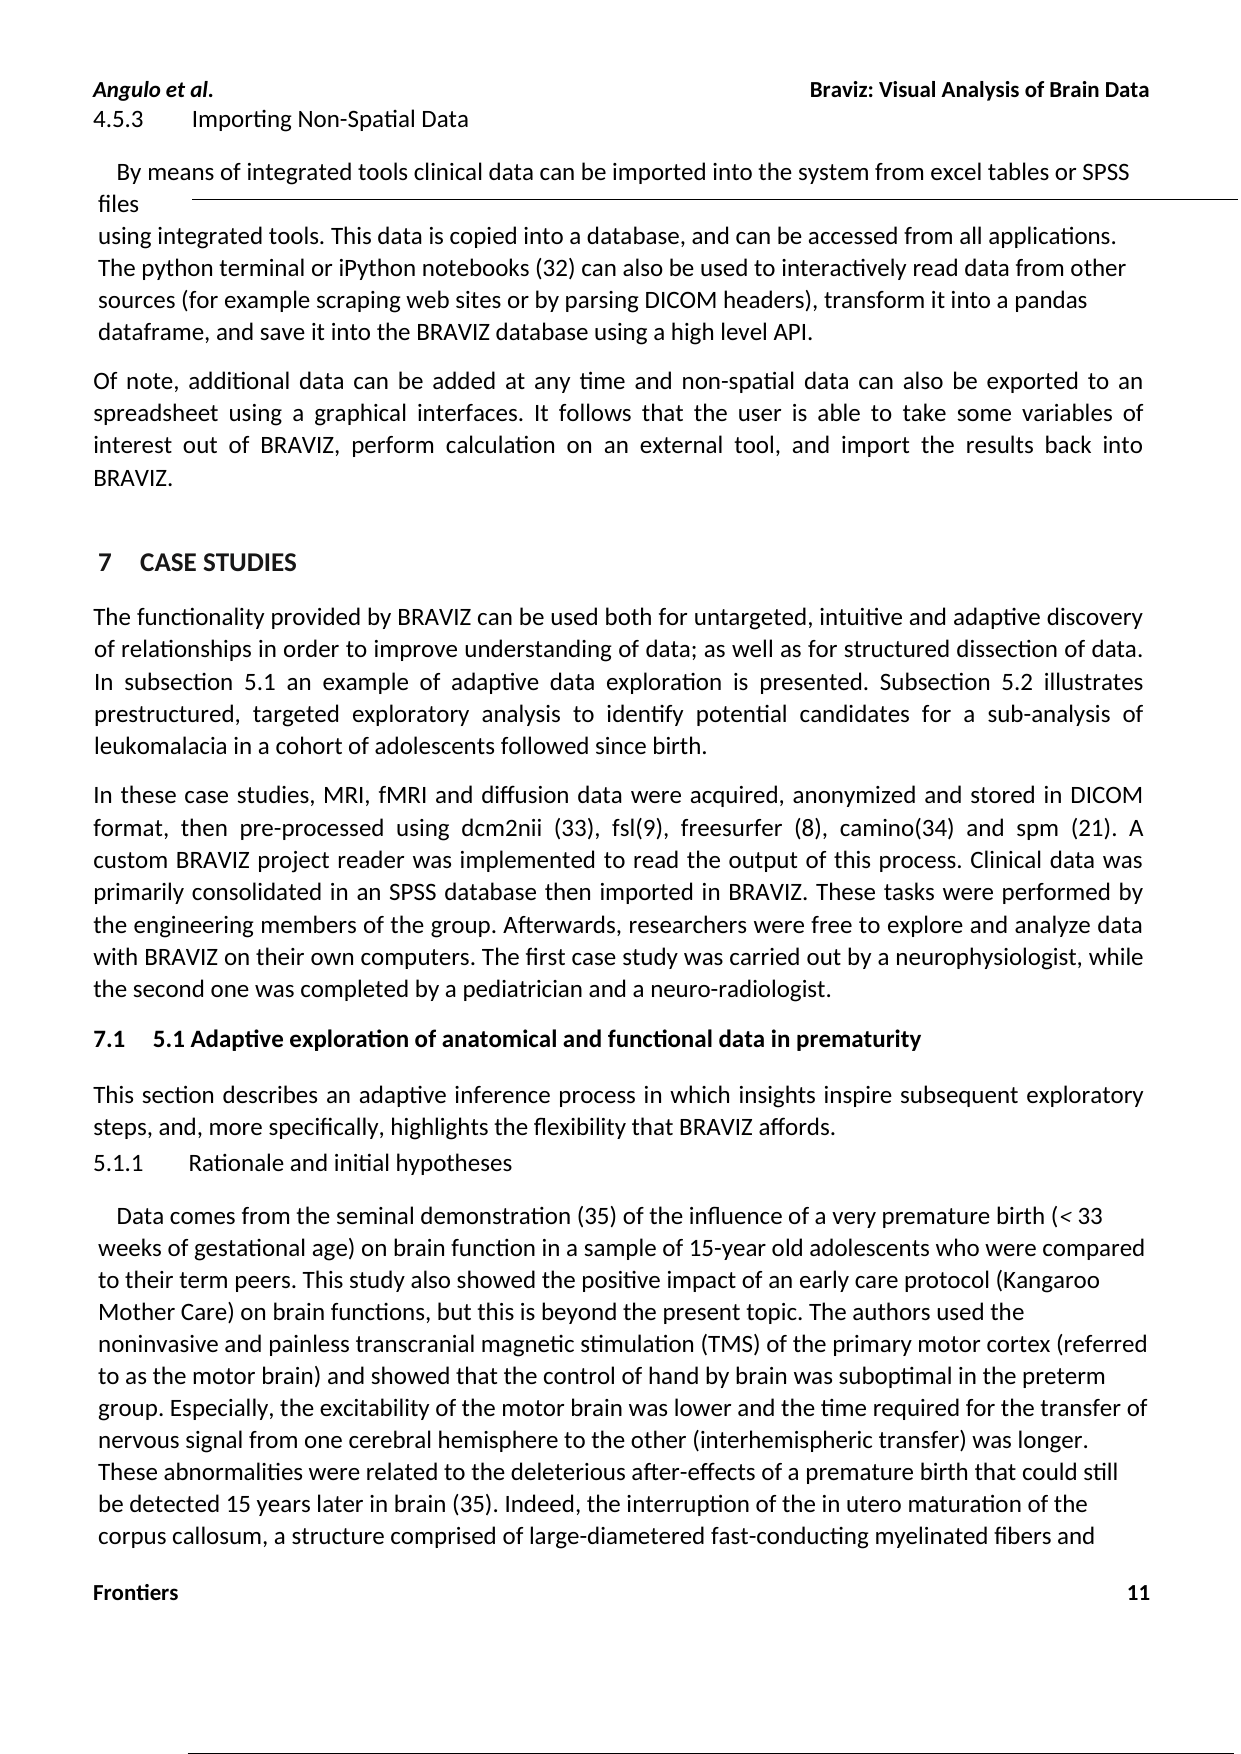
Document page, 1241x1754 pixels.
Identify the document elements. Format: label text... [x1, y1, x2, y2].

text In these case studies, MRI, fMRI and diffusion data were acquired, anonymized and stored in DICOM format, then pre-processed using dcm2nii (33), fsl(9), freesurfer (8), camino(34) and spm (21). A custom BRAVIZ project reader was implemented to read the output of this process. Clinical data was primarily consolidated in an SPSS database then imported in BRAVIZ. These tasks were performed by the engineering members of the group. Afterwards, researchers were free to explore and analyze data with BRAVIZ on their own computers. The first case study was carried out by a neurophysiologist, while the second one was completed by a pediatrician and a neuro-radiologist. [93, 779, 1145, 1004]
text Data comes from the seminal demonstration (35) of the influence of a very premature birth (< 33 weeks of gestational age) on brain function in a sample of 15-year old adolescents who were compared to their term peers. This study also showed the positive impact of an early care protocol (Kangaroo Mother Care) on brain functions, but this is beyond the present topic. The authors used the noninvasive and painless transcranial magnetic stimulation (TMS) of the primary motor cortex (referred to as the motor brain) and showed that the control of hand by brain was suboptimal in the preterm group. Especially, the excitability of the motor brain was lower and the time required for the transfer of nervous signal from one cerebral hemisphere to the other (interhemispheric transfer) was longer. These abnormalities were related to the deleterious after-effects of a premature birth that could still be detected 15 years later in brain (35). Indeed, the interruption of the in utero maturation of the corpus callosum, a structure comprised of large-diametered fast-conducting myelinated fibers and [98, 1200, 1150, 1550]
text Of note, additional data can be added at any time and non-spatial data can also be exported to an spreadsheet using a graphical interfaces. It follows that the user is able to take some variables of interest out of BRAVIZ, perform calculation on an external tool, and import the results back into BRAVIZ. [93, 365, 1145, 492]
text This section describes an adaptive inference process in which insights inspire subsequent exploratory steps, and, more specifically, highlights the flexibility that BRAVIZ affords. [93, 1079, 1145, 1142]
text 4.5.3 Importing Non-Spatial Data [93, 103, 1150, 133]
text 5.1.1 Rationale and initial hypotheses [93, 1147, 1150, 1178]
text The functionality provided by BRAVIZ can be used both for untargeted, intuitive and adaptive discovery of relationships in order to improve understanding of data; as well as for structured dissection of data. In subsection 5.1 an example of adaptive data exploration is presented. Subsection 5.2 illustrates prestructured, targeted exploratory analysis to identify potential candidates for a sub-analysis of leukomalacia in a cohort of adolescents followed since birth. [93, 601, 1145, 761]
subtitle CASE STUDIES [98, 545, 1150, 578]
text By means of integrated tools clinical data can be imported into the system from excel tables or SPSS files using integrated tools. This data is copied into a database, and can be accessed from all applications. The python terminal or iPython notebooks (32) can also be used to interactively read data from other sources (for example scraping web sites or by parsing DICOM headers), transform it into a pandas dataframe, and save it into the BRAVIZ database using a high level API. [98, 156, 1150, 346]
subtitle 5.1 Adaptive exploration of anatomical and functional data in prematurity [93, 1023, 1150, 1054]
